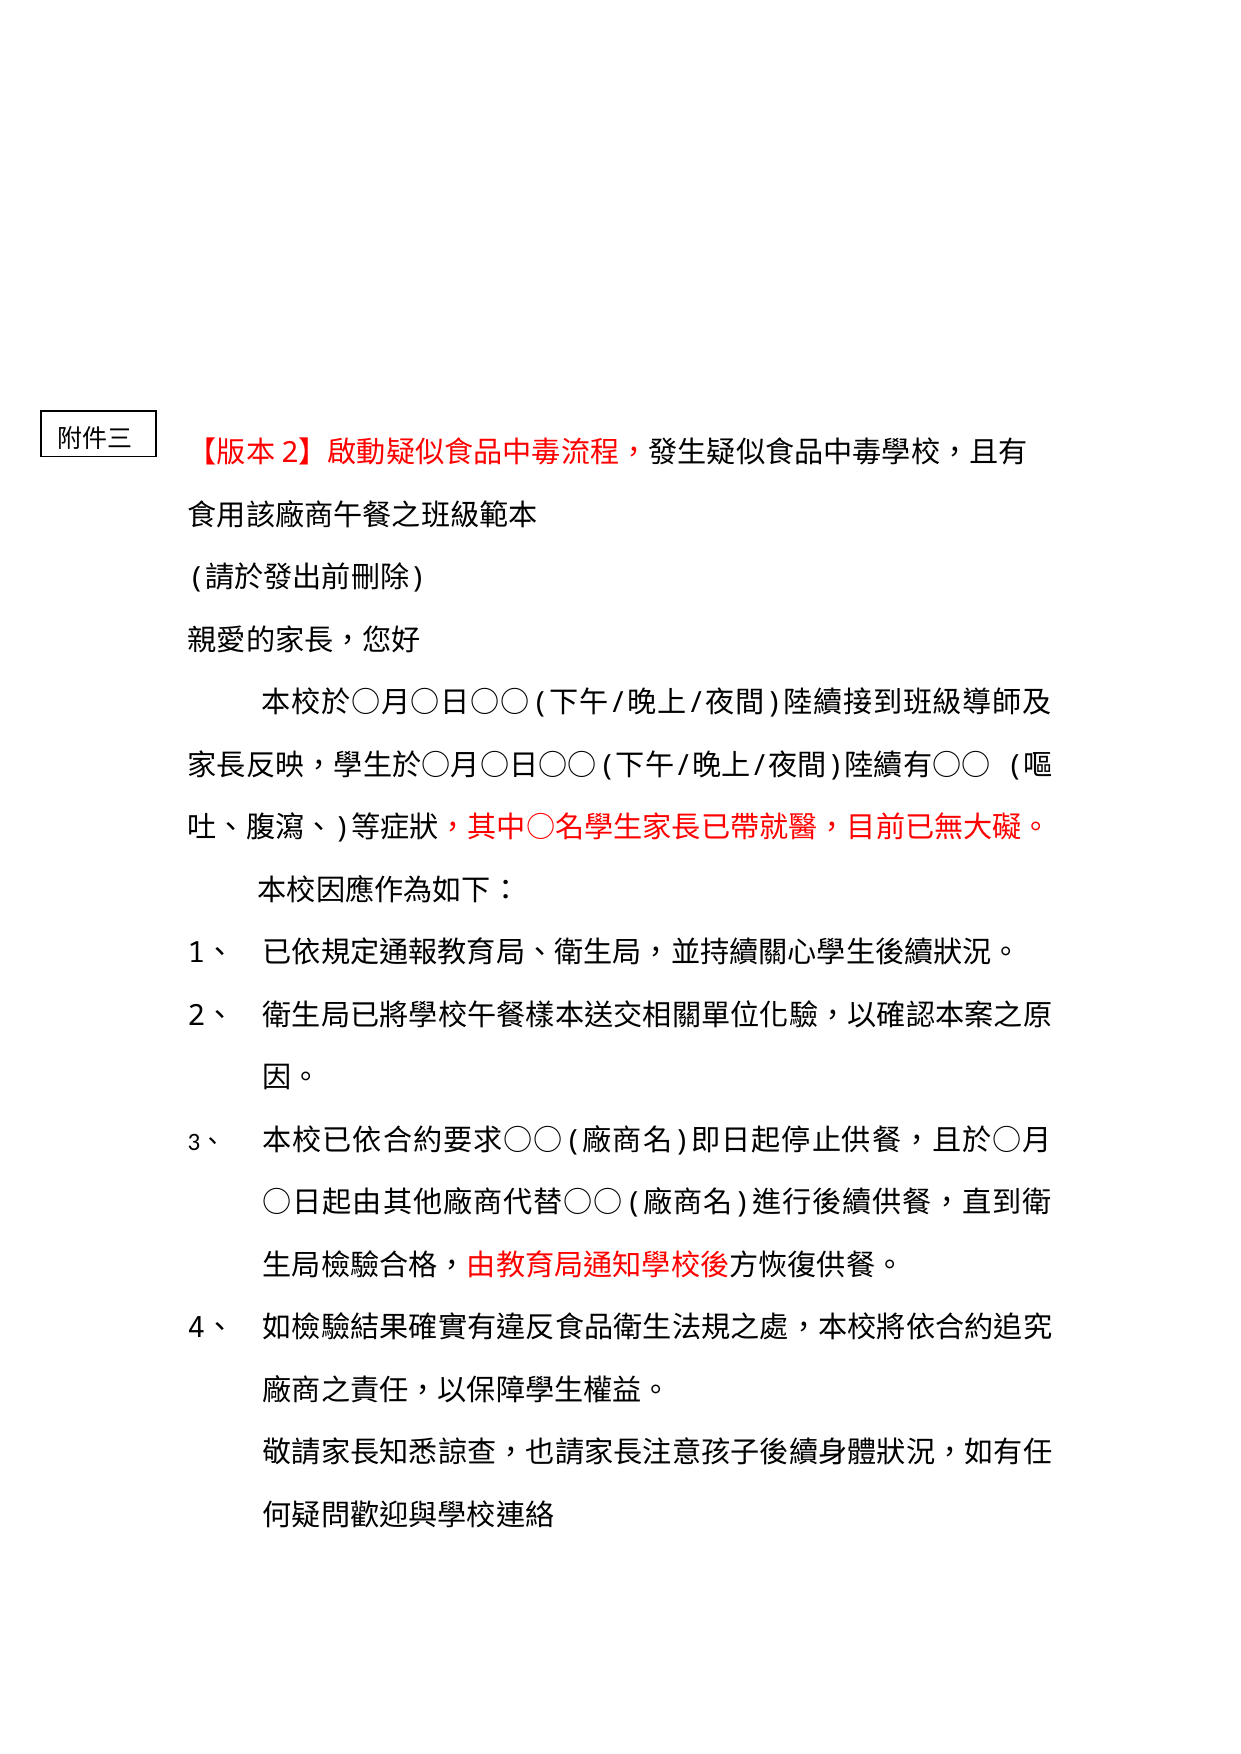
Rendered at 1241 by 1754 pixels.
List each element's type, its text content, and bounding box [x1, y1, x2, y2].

text 本校因應作為如下： [187, 846, 1053, 908]
text 敬請家長知悉諒查，也請家長注意孩子後續身體狀況，如有任何疑問歡迎與學校連絡 [262, 1408, 1053, 1533]
list 如檢驗結果確實有違反食品衛生法規之處，本校將依合約追究廠商之責任，以保障學生權益。 [187, 1283, 1053, 1408]
text [42, 412, 155, 456]
text 附件三 [57, 419, 140, 448]
list 衛生局已將學校午餐樣本送交相關單位化驗，以確認本案之原因。 [187, 971, 1053, 1096]
list 本校已依合約要求○○(廠商名)即日起停止供餐，且於○月○日起由其他廠商代替○○(廠商名)進行後續供餐，直到衛生局檢驗合格，由教育局通知學校後方恢復供餐。 [187, 1096, 1053, 1283]
text (請於發出前刪除) [187, 533, 1053, 596]
text 【版本2】啟動疑似食品中毒流程，發生疑似食品中毒學校，且有食用該廠商午餐之班級範本 [187, 408, 1053, 533]
text 本校於○月○日○○(下午/晚上/夜間)陸續接到班級導師及家長反映，學生於○月○日○○(下午/晚上/夜間)陸續有○○ (嘔吐、腹瀉、)等症狀，其中○名學生家長已帶就醫，目前已無大礙。 [187, 658, 1053, 846]
list 已依規定通報教育局、衛生局，並持續關心學生後續狀況。 [187, 908, 1053, 971]
text 親愛的家長，您好 [187, 596, 1053, 658]
